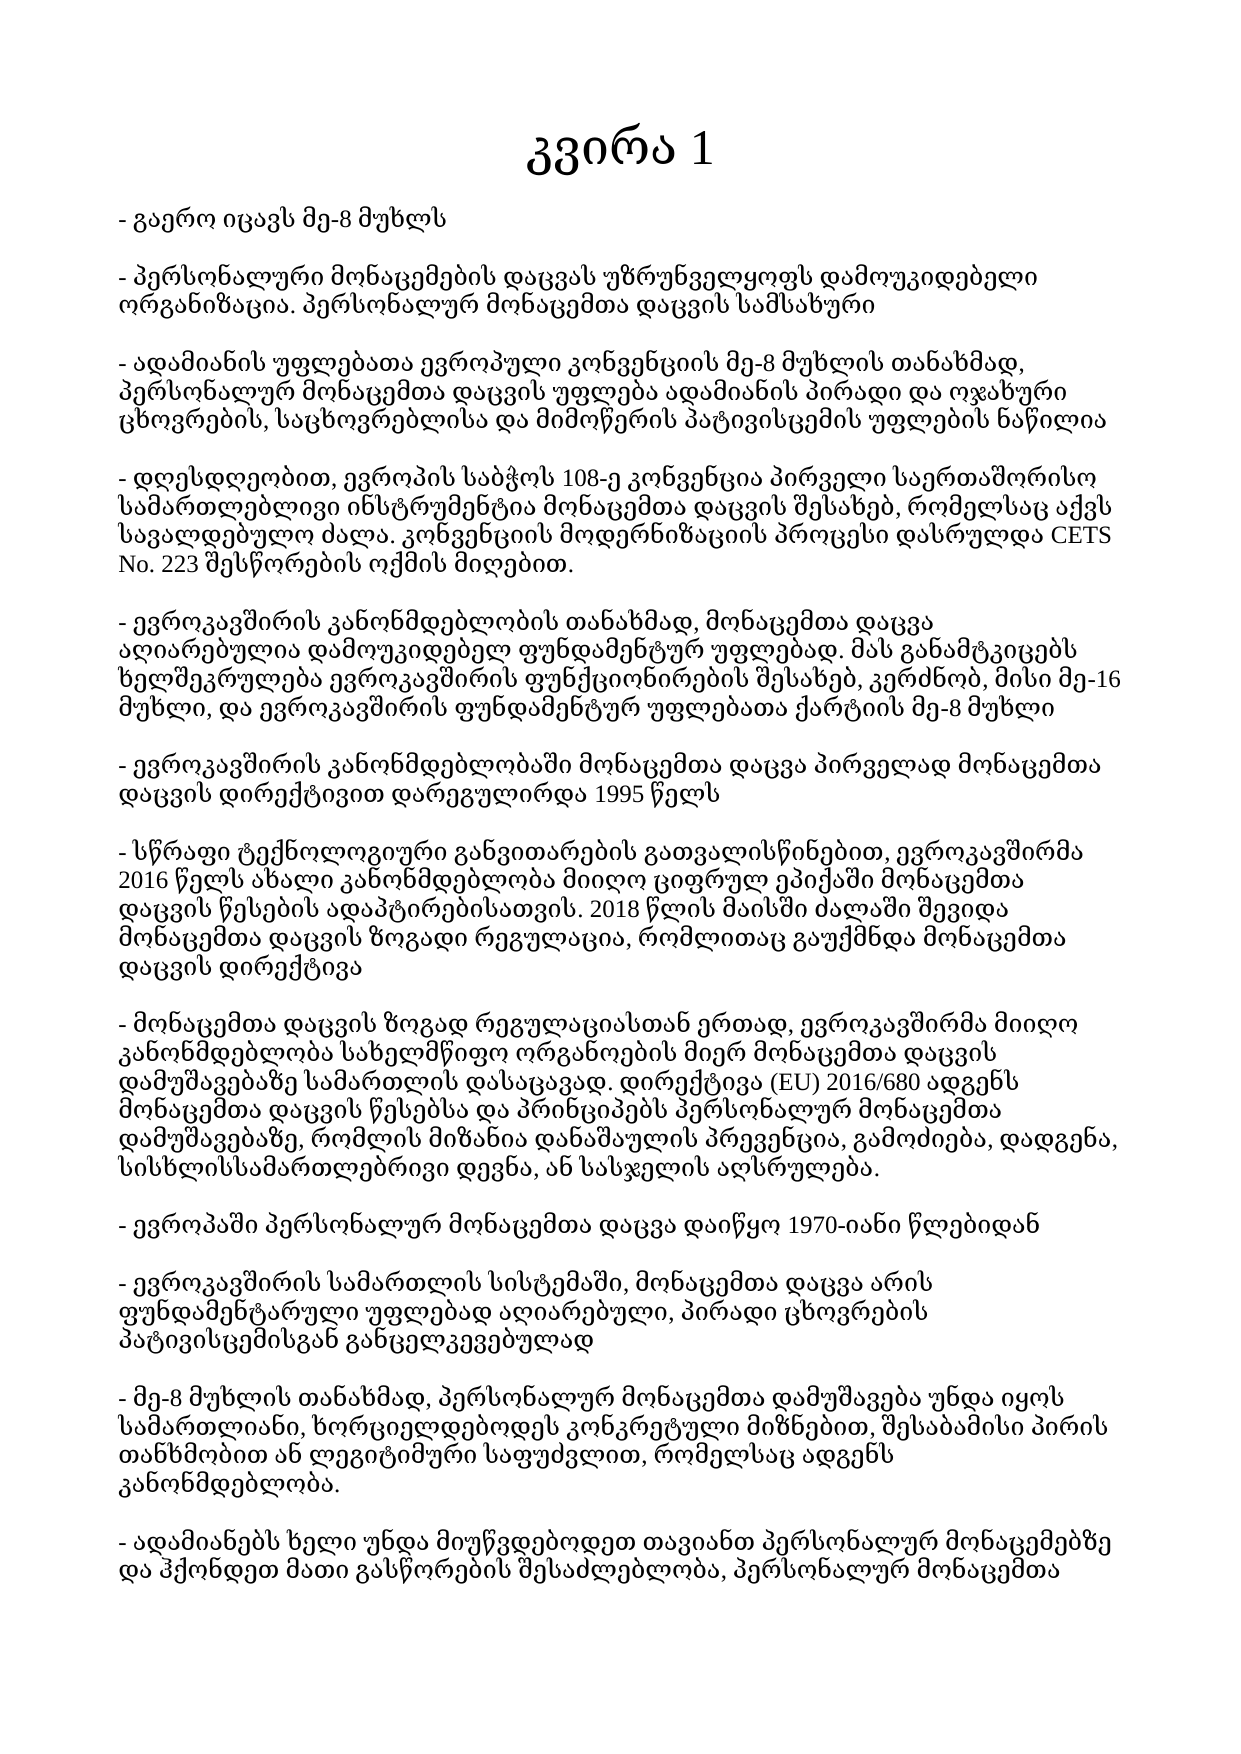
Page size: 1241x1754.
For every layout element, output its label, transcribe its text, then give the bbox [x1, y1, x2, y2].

text - მე-8 მუხლის თანახმად, პერსონალურ მონაცემთა დამუშავება უნდა იყოს სამართლიანი, ხორციელდებოდეს კონკრეტული მიზნებით, შესაბამისი პირის თანხმობით ან ლეგიტიმური საფუძვლით, რომელსაც ადგენს კანონმდებლობა. [118, 1383, 1122, 1498]
text - გაერო იცავს მე-8 მუხლს [118, 204, 1122, 233]
text - სწრაფი ტექნოლოგიური განვითარების გათვალისწინებით, ევროკავშირმა 2016 წელს ახალი კანონმდებლობა მიიღო ციფრულ ეპიქაში მონაცემთა დაცვის წესების ადაპტირებისათვის. 2018 წლის მაისში ძალაში შევიდა მონაცემთა დაცვის ზოგადი რეგულაცია, რომლითაც გაუქმნდა მონაცემთა დაცვის დირექტივა [118, 837, 1122, 981]
text - მონაცემთა დაცვის ზოგად რეგულაციასთან ერთად, ევროკავშირმა მიიღო კანონმდებლობა სახელმწიფო ორგანოების მიერ მონაცემთა დაცვის დამუშავებაზე სამართლის დასაცავად. დირექტივა (EU) 2016/680 ადგენს მონაცემთა დაცვის წესებსა და პრინციპებს პერსონალურ მონაცემთა დამუშავებაზე, რომლის მიზანია დანაშაულის პრევენცია, გამოძიება, დადგენა, სისხლისსამართლებრივი დევნა, ან სასჯელის აღსრულება. [118, 1009, 1122, 1182]
text კვირა 1 [118, 118, 1122, 176]
text - ევროკავშირის კანონმდებლობის თანახმად, მონაცემთა დაცვა აღიარებულია დამოუკიდებელ ფუნდამენტურ უფლებად. მას განამტკიცებს ხელშეკრულება ევროკავშირის ფუნქციონირების შესახებ, კერძნობ, მისი მე-16 მუხლი, და ევროკავშირის ფუნდამენტურ უფლებათა ქარტიის მე-8 მუხლი [118, 607, 1122, 722]
text - დღესდღეობით, ევროპის საბჭოს 108-ე კონვენცია პირველი საერთაშორისო სამართლებლივი ინსტრუმენტია მონაცემთა დაცვის შესახებ, რომელსაც აქვს სავალდებულო ძალა. კონვენციის მოდერნიზაციის პროცესი დასრულდა CETS No. 223 შესწორების ოქმის მიღებით. [118, 463, 1122, 578]
text - ადამიანებს ხელი უნდა მიუწვდებოდეთ თავიანთ პერსონალურ მონაცემებზე და ჰქონდეთ მათი გასწორების შესაძლებლობა, პერსონალურ მონაცემთა [118, 1527, 1122, 1584]
text - პერსონალური მონაცემების დაცვას უზრუნველყოფს დამოუკიდებელი ორგანიზაცია. პერსონალურ მონაცემთა დაცვის სამსახური [118, 262, 1122, 319]
text - ევროკავშირის სამართლის სისტემაში, მონაცემთა დაცვა არის ფუნდამენტარული უფლებად აღიარებული, პირადი ცხოვრების პატივისცემისგან განცელკევებულად [118, 1268, 1122, 1354]
text - ევროპაში პერსონალურ მონაცემთა დაცვა დაიწყო 1970-იანი წლებიდან [118, 1211, 1122, 1239]
text - ევროკავშირის კანონმდებლობაში მონაცემთა დაცვა პირველად მონაცემთა დაცვის დირექტივით დარეგულირდა 1995 წელს [118, 751, 1122, 808]
text - ადამიანის უფლებათა ევროპული კონვენციის მე-8 მუხლის თანახმად, პერსონალურ მონაცემთა დაცვის უფლება ადამიანის პირადი და ოჯახური ცხოვრების, საცხოვრებლისა და მიმოწერის პატივისცემის უფლების ნაწილია [118, 348, 1122, 434]
